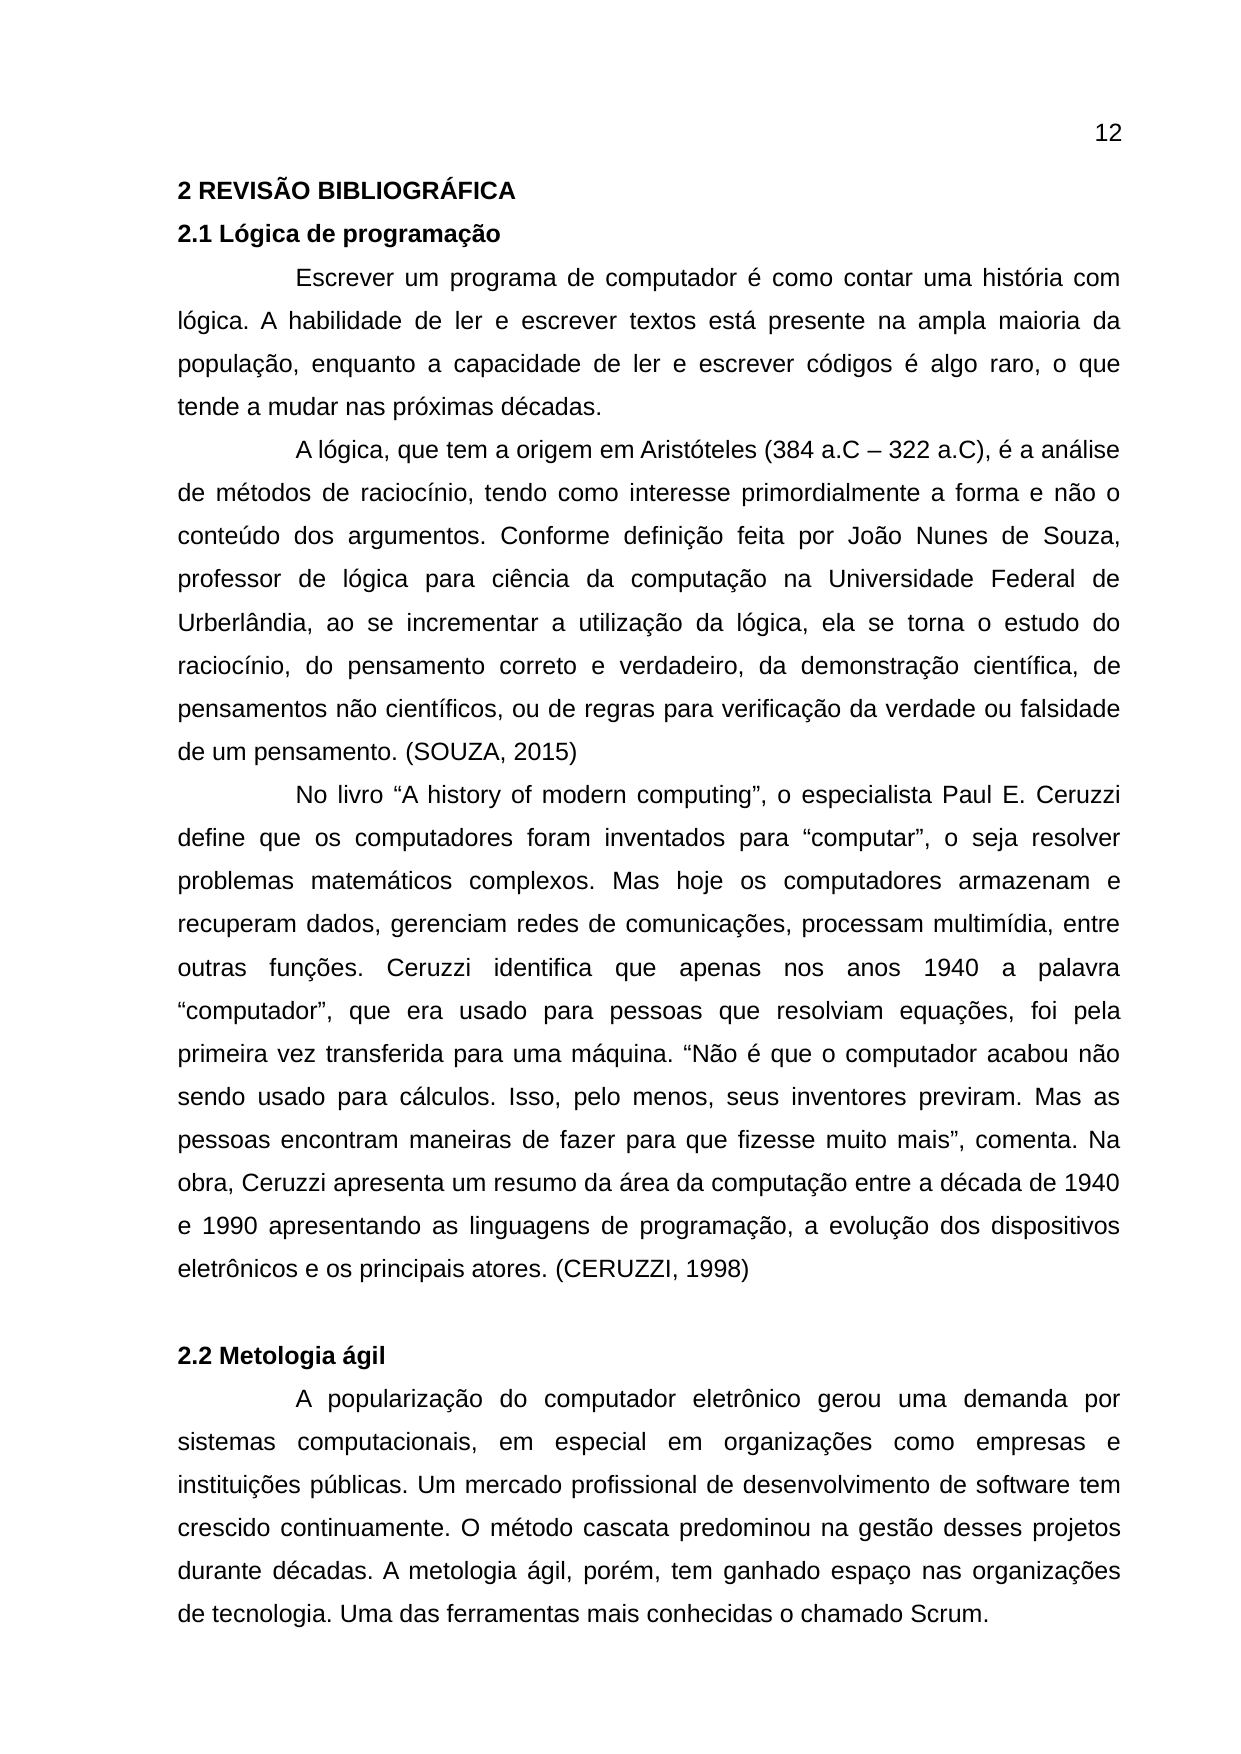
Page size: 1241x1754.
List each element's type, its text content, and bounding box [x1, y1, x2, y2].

subtitle REVISÃO BIBLIOGRÁFICA [177, 176, 1122, 205]
subtitle Metologia ágil [177, 1341, 1122, 1369]
subtitle Lógica de programação [177, 219, 1122, 248]
text Escrever um programa de computador é como contar uma história com lógica. A habilidade de ler e escrever textos está presente na ampla maioria da população, enquanto a capacidade de ler e escrever códigos é algo raro, o que tende a mudar nas próximas décadas. [177, 263, 1122, 421]
text A popularização do computador eletrônico gerou uma demanda por sistemas computacionais, em especial em organizações como empresas e instituições públicas. Um mercado profissional de desenvolvimento de software tem crescido continuamente. O método cascata predominou na gestão desses projetos durante décadas. A metologia ágil, porém, tem ganhado espaço nas organizações de tecnologia. Uma das ferramentas mais conhecidas o chamado Scrum. [177, 1384, 1122, 1628]
text A lógica, que tem a origem em Aristóteles (384 a.C – 322 a.C), é a análise de métodos de raciocínio, tendo como interesse primordialmente a forma e não o conteúdo dos argumentos. Conforme definição feita por João Nunes de Souza, professor de lógica para ciência da computação na Universidade Federal de Urberlândia, ao se incrementar a utilização da lógica, ela se torna o estudo do raciocínio, do pensamento correto e verdadeiro, da demonstração científica, de pensamentos não científicos, ou de regras para verificação da verdade ou falsidade de um pensamento. (SOUZA, 2015) [177, 435, 1122, 766]
text No livro “A history of modern computing”, o especialista Paul E. Ceruzzi define que os computadores foram inventados para “computar”, o seja resolver problemas matemáticos complexos. Mas hoje os computadores armazenam e recuperam dados, gerenciam redes de comunicações, processam multimídia, entre outras funções. Ceruzzi identifica que apenas nos anos 1940 a palavra “computador”, que era usado para pessoas que resolviam equações, foi pela primeira vez transferida para uma máquina. “Não é que o computador acabou não sendo usado para cálculos. Isso, pelo menos, seus inventores previram. Mas as pessoas encontram maneiras de fazer para que fizesse muito mais”, comenta. Na obra, Ceruzzi apresenta um resumo da área da computação entre a década de 1940 e 1990 apresentando as linguagens de programação, a evolução dos dispositivos eletrônicos e os principais atores. (CERUZZI, 1998) [177, 780, 1122, 1283]
